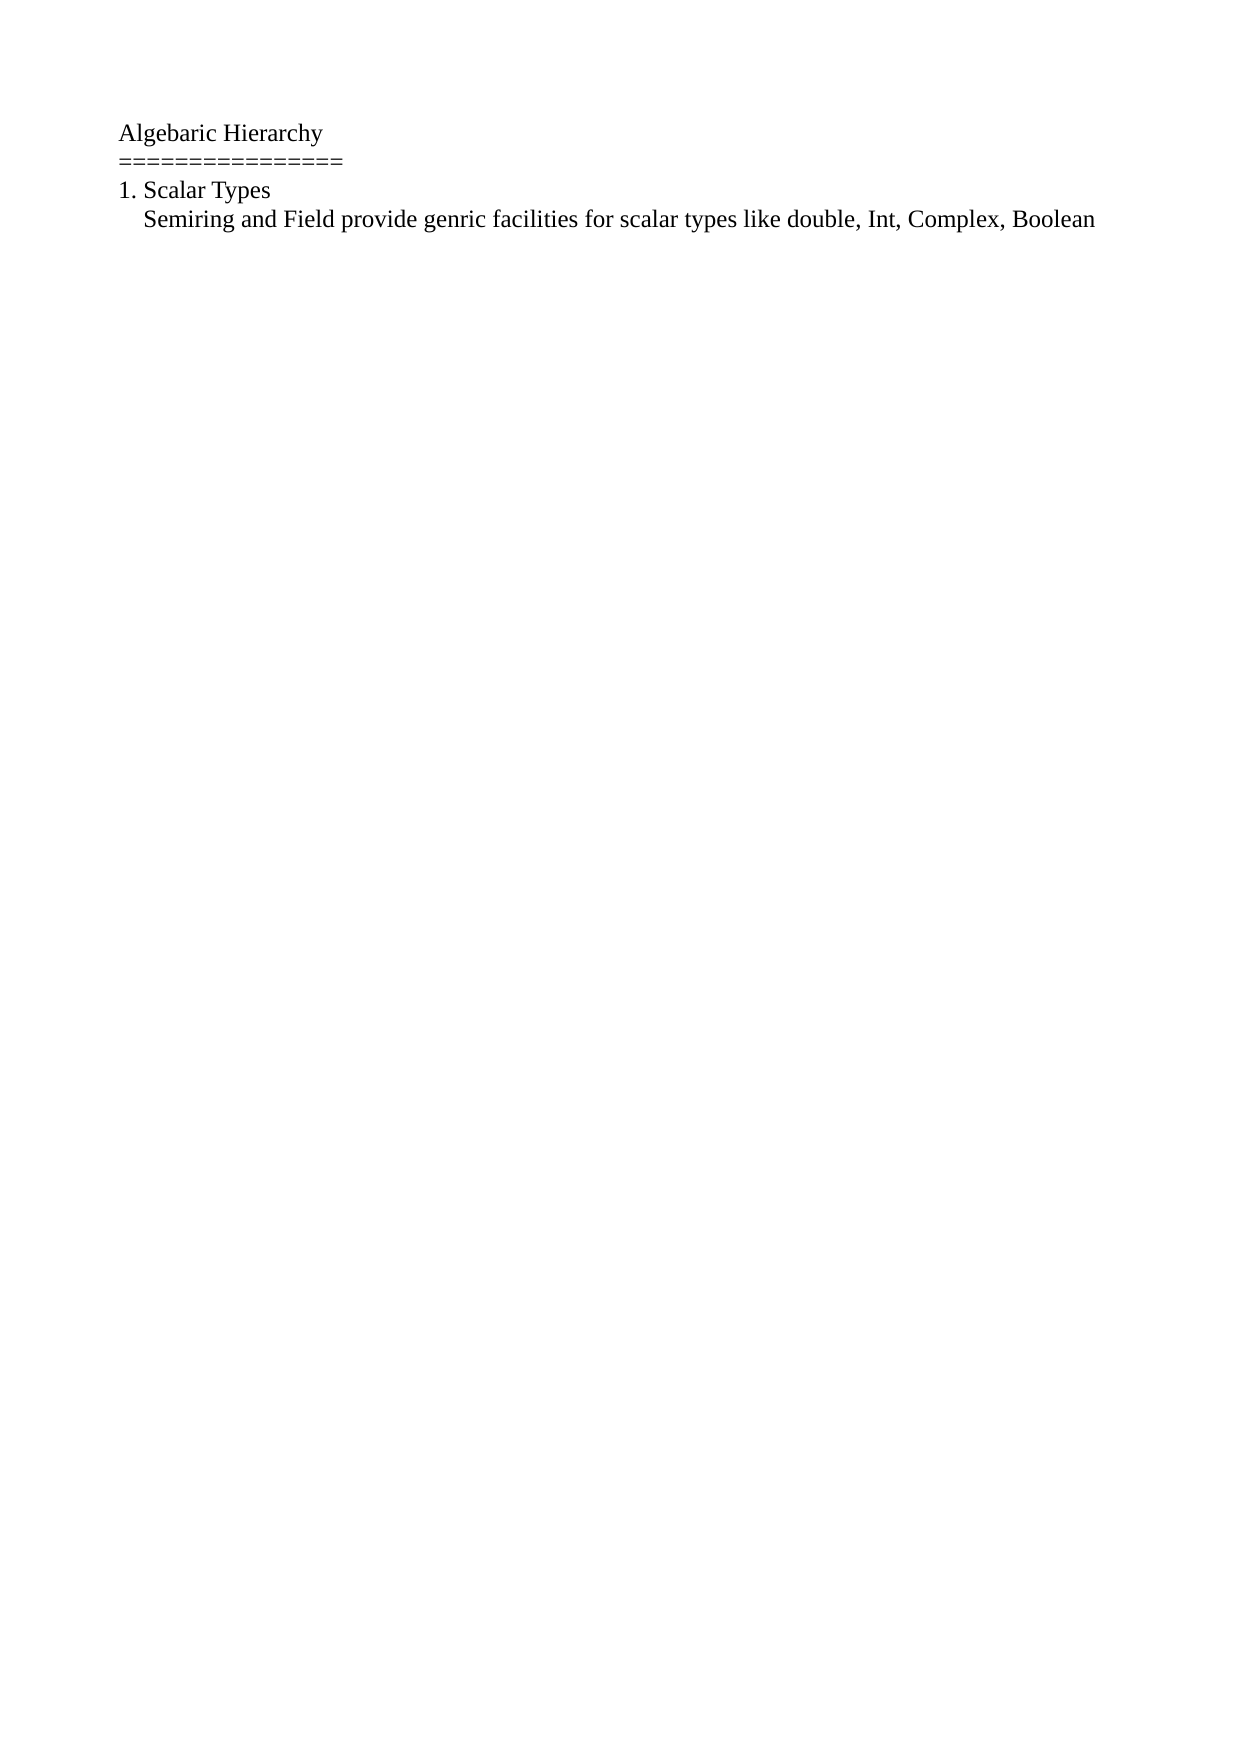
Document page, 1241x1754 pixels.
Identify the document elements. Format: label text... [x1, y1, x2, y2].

text Semiring and Field provide genric facilities for scalar types like double, Int, Complex, Boolean [118, 204, 1122, 233]
text Algebaric Hierarchy [118, 118, 1122, 147]
text 1. Scalar Types [118, 176, 1122, 204]
text ================ [118, 147, 1122, 176]
